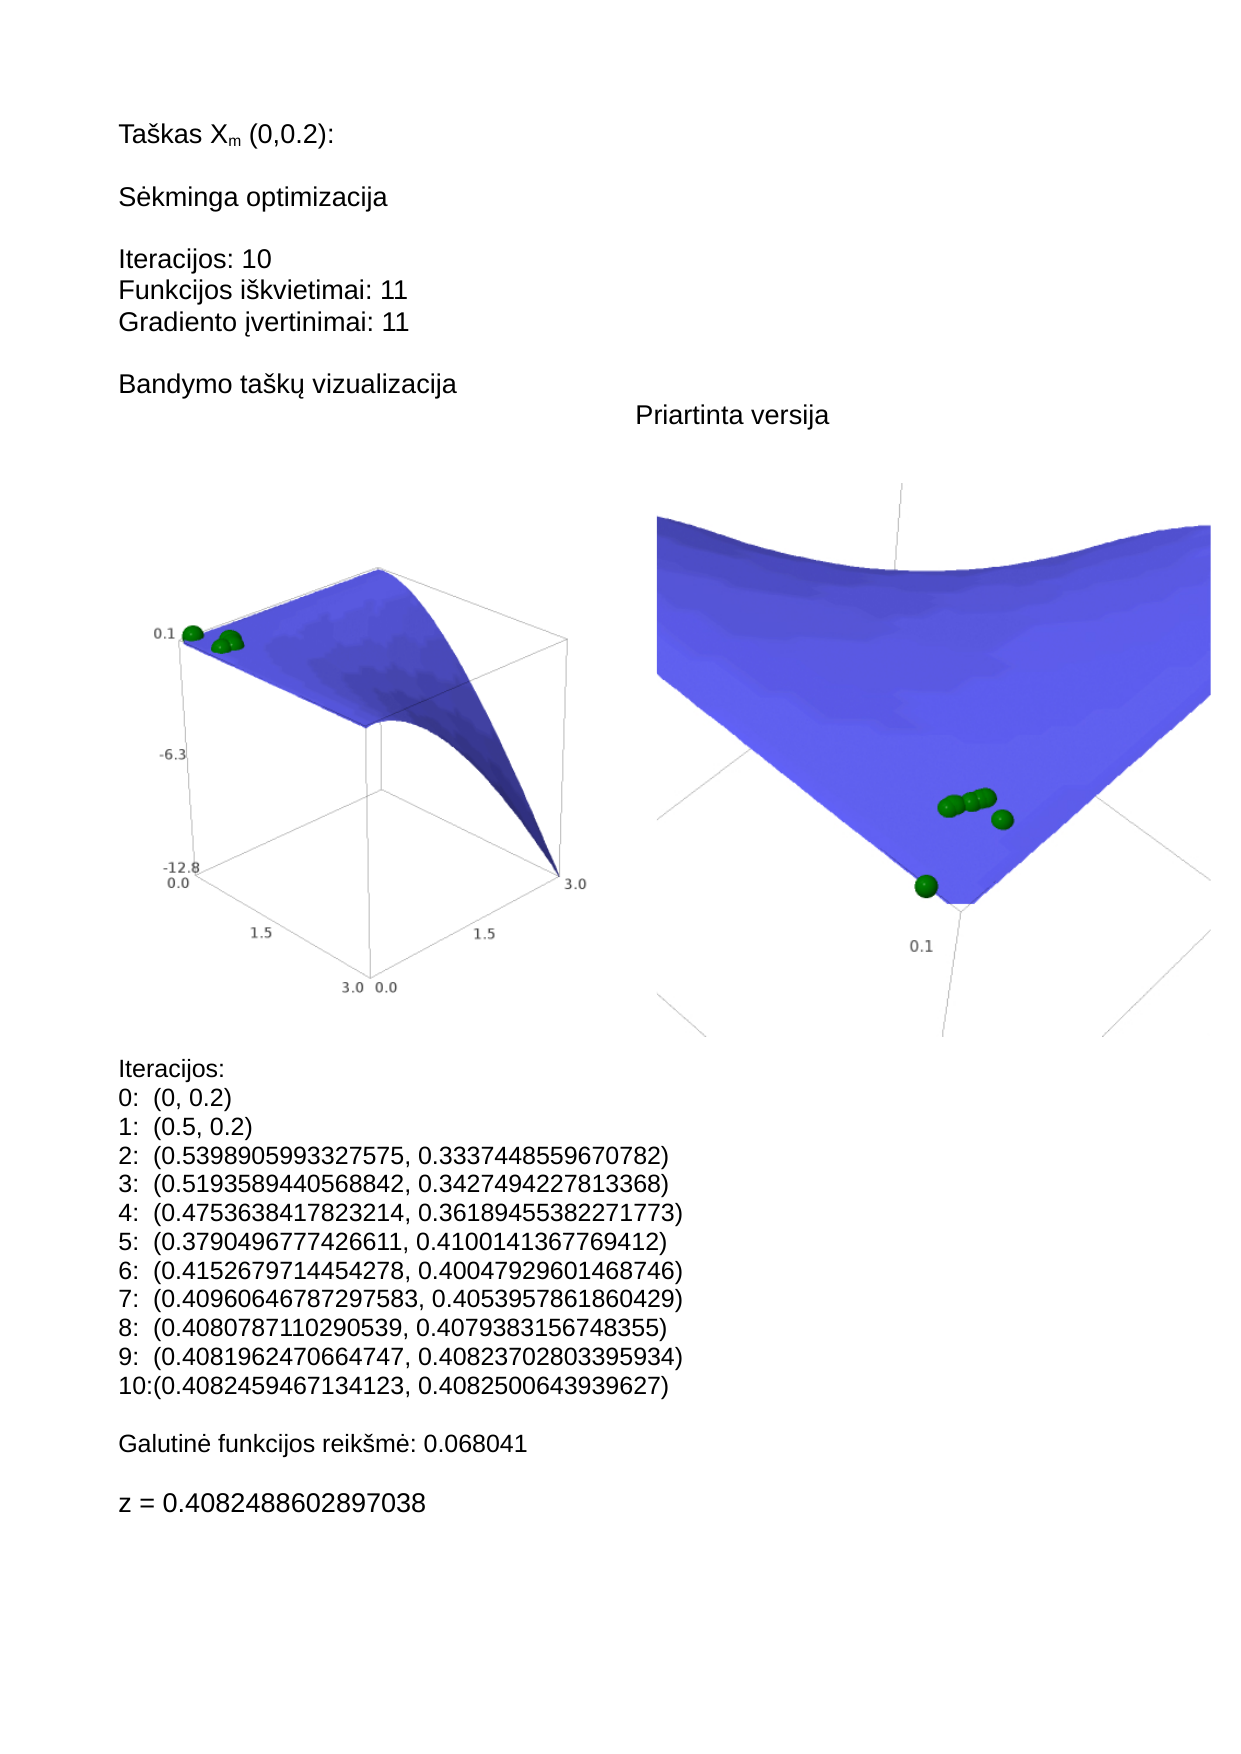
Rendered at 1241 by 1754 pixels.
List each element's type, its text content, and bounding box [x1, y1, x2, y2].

text 1: (0.5, 0.2) [118, 1112, 1122, 1141]
text 3: (0.5193589440568842, 0.3427494227813368) [118, 1169, 1122, 1198]
text Gradiento įvertinimai: 11 [118, 306, 1122, 337]
text z = 0.4082488602897038 [118, 1487, 1122, 1518]
picture [93, 492, 640, 1039]
text 5: (0.3790496777426611, 0.4100141367769412) [118, 1227, 1122, 1256]
text Priartinta versija [118, 399, 1122, 431]
text 6: (0.4152679714454278, 0.40047929601468746) [118, 1256, 1122, 1284]
text 10:(0.4082459467134123, 0.4082500643939627) [118, 1371, 1122, 1399]
text Bandymo taškų vizualizacija [118, 368, 1122, 399]
text Sėkminga optimizacija [118, 181, 1122, 212]
text 8: (0.4080787110290539, 0.4079383156748355) [118, 1313, 1122, 1342]
text Iteracijos: [118, 1054, 1122, 1083]
text Galutinė funkcijos reikšmė: 0.068041 [118, 1429, 1122, 1458]
text 4: (0.4753638417823214, 0.36189455382271773) [118, 1198, 1122, 1227]
picture [656, 483, 1211, 1037]
text Iteracijos: 10 [118, 243, 1122, 274]
text 7: (0.40960646787297583, 0.4053957861860429) [118, 1284, 1122, 1313]
text 0: (0, 0.2) [118, 1083, 1122, 1112]
text 9: (0.4081962470664747, 0.40823702803395934) [118, 1342, 1122, 1371]
text Funkcijos iškvietimai: 11 [118, 274, 1122, 306]
text Taškas Xm (0,0.2): [118, 118, 1122, 149]
text 2: (0.5398905993327575, 0.3337448559670782) [118, 1141, 1122, 1169]
